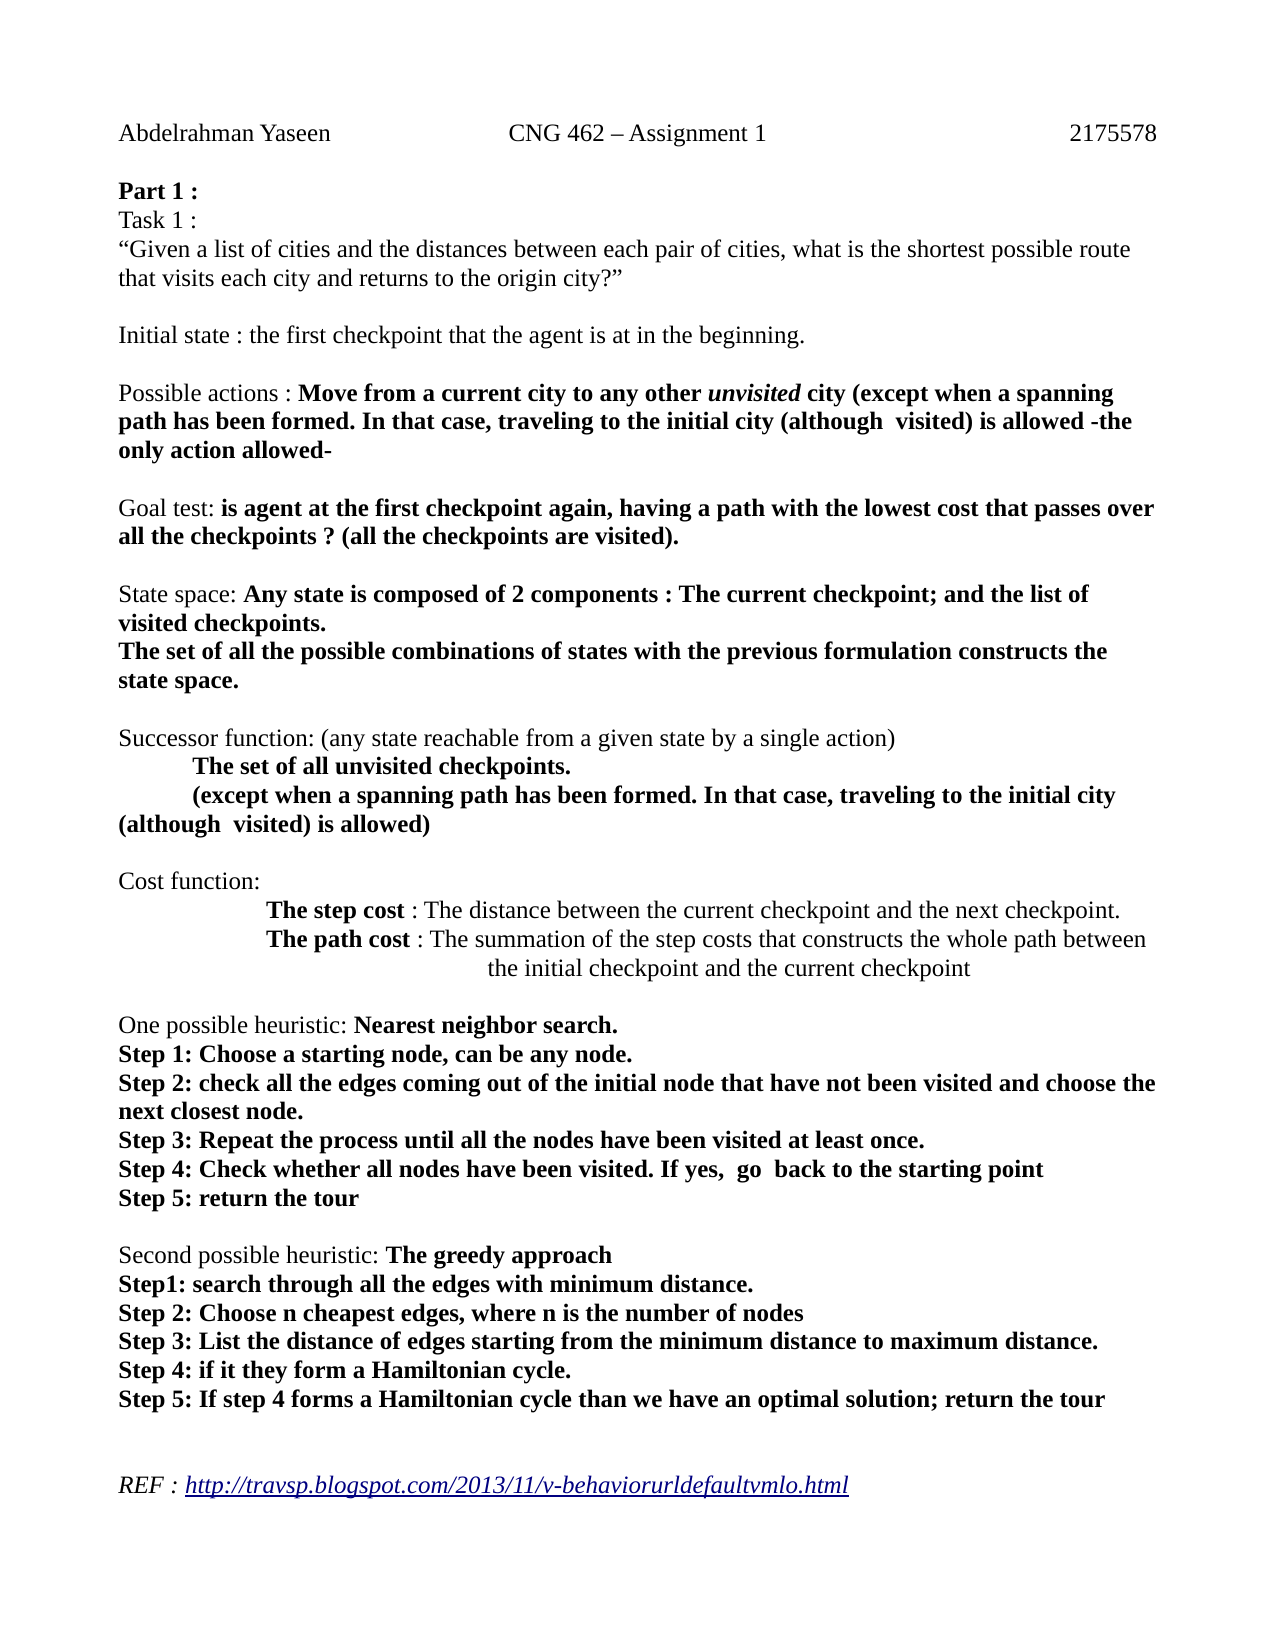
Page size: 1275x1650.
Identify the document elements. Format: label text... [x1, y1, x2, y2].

text Step 3: Repeat the process until all the nodes have been visited at least once. [118, 1125, 1157, 1154]
text Second possible heuristic: The greedy approach [118, 1240, 1157, 1269]
text Step1: search through all the edges with minimum distance. [118, 1269, 1157, 1298]
text Initial state : the first checkpoint that the agent is at in the beginning. [118, 320, 1157, 349]
text “Given a list of cities and the distances between each pair of cities, what is the shortest possible route that visits each city and returns to the origin city?” [118, 234, 1157, 291]
text The set of all the possible combinations of states with the previous formulation constructs the state space. [118, 636, 1157, 694]
text Step 4: Check whether all nodes have been visited. If yes, go back to the starting point [118, 1154, 1157, 1183]
text The set of all unvisited checkpoints. [118, 751, 1157, 780]
text Successor function: (any state reachable from a given state by a single action) [118, 723, 1157, 751]
text (except when a spanning path has been formed. In that case, traveling to the initial city (although visited) is allowed) [118, 780, 1157, 838]
text Step 2: Choose n cheapest edges, where n is the number of nodes [118, 1298, 1157, 1326]
text State space: Any state is composed of 2 components : The current checkpoint; and the list of visited checkpoints. [118, 579, 1157, 636]
text Step 3: List the distance of edges starting from the minimum distance to maximum distance. [118, 1326, 1157, 1355]
text REF : http://travsp.blogspot.com/2013/11/v-behaviorurldefaultvmlo.html [118, 1470, 1157, 1499]
text Step 4: if it they form a Hamiltonian cycle. [118, 1355, 1157, 1384]
text The step cost : The distance between the current checkpoint and the next checkpoint. [118, 895, 1157, 924]
text One possible heuristic: Nearest neighbor search. [118, 1010, 1157, 1039]
text Step 5: return the tour [118, 1183, 1157, 1211]
text Task 1 : [118, 205, 1157, 234]
text Step 5: If step 4 forms a Hamiltonian cycle than we have an optimal solution; return the tour [118, 1384, 1157, 1413]
text Step 1: Choose a starting node, can be any node. [118, 1039, 1157, 1068]
text Possible actions : Move from a current city to any other unvisited city (except when a spanning path has been formed. In that case, traveling to the initial city (although visited) is allowed -the only action allowed- [118, 378, 1157, 464]
text Part 1 : [118, 176, 1157, 205]
text Goal test: is agent at the first checkpoint again, having a path with the lowest cost that passes over all the checkpoints ? (all the checkpoints are visited). [118, 493, 1157, 550]
text Cost function: [118, 866, 1157, 895]
text Step 2: check all the edges coming out of the initial node that have not been visited and choose the next closest node. [118, 1068, 1157, 1125]
text The path cost : The summation of the step costs that constructs the whole path between the initial checkpoint and the current checkpoint [118, 924, 1157, 981]
